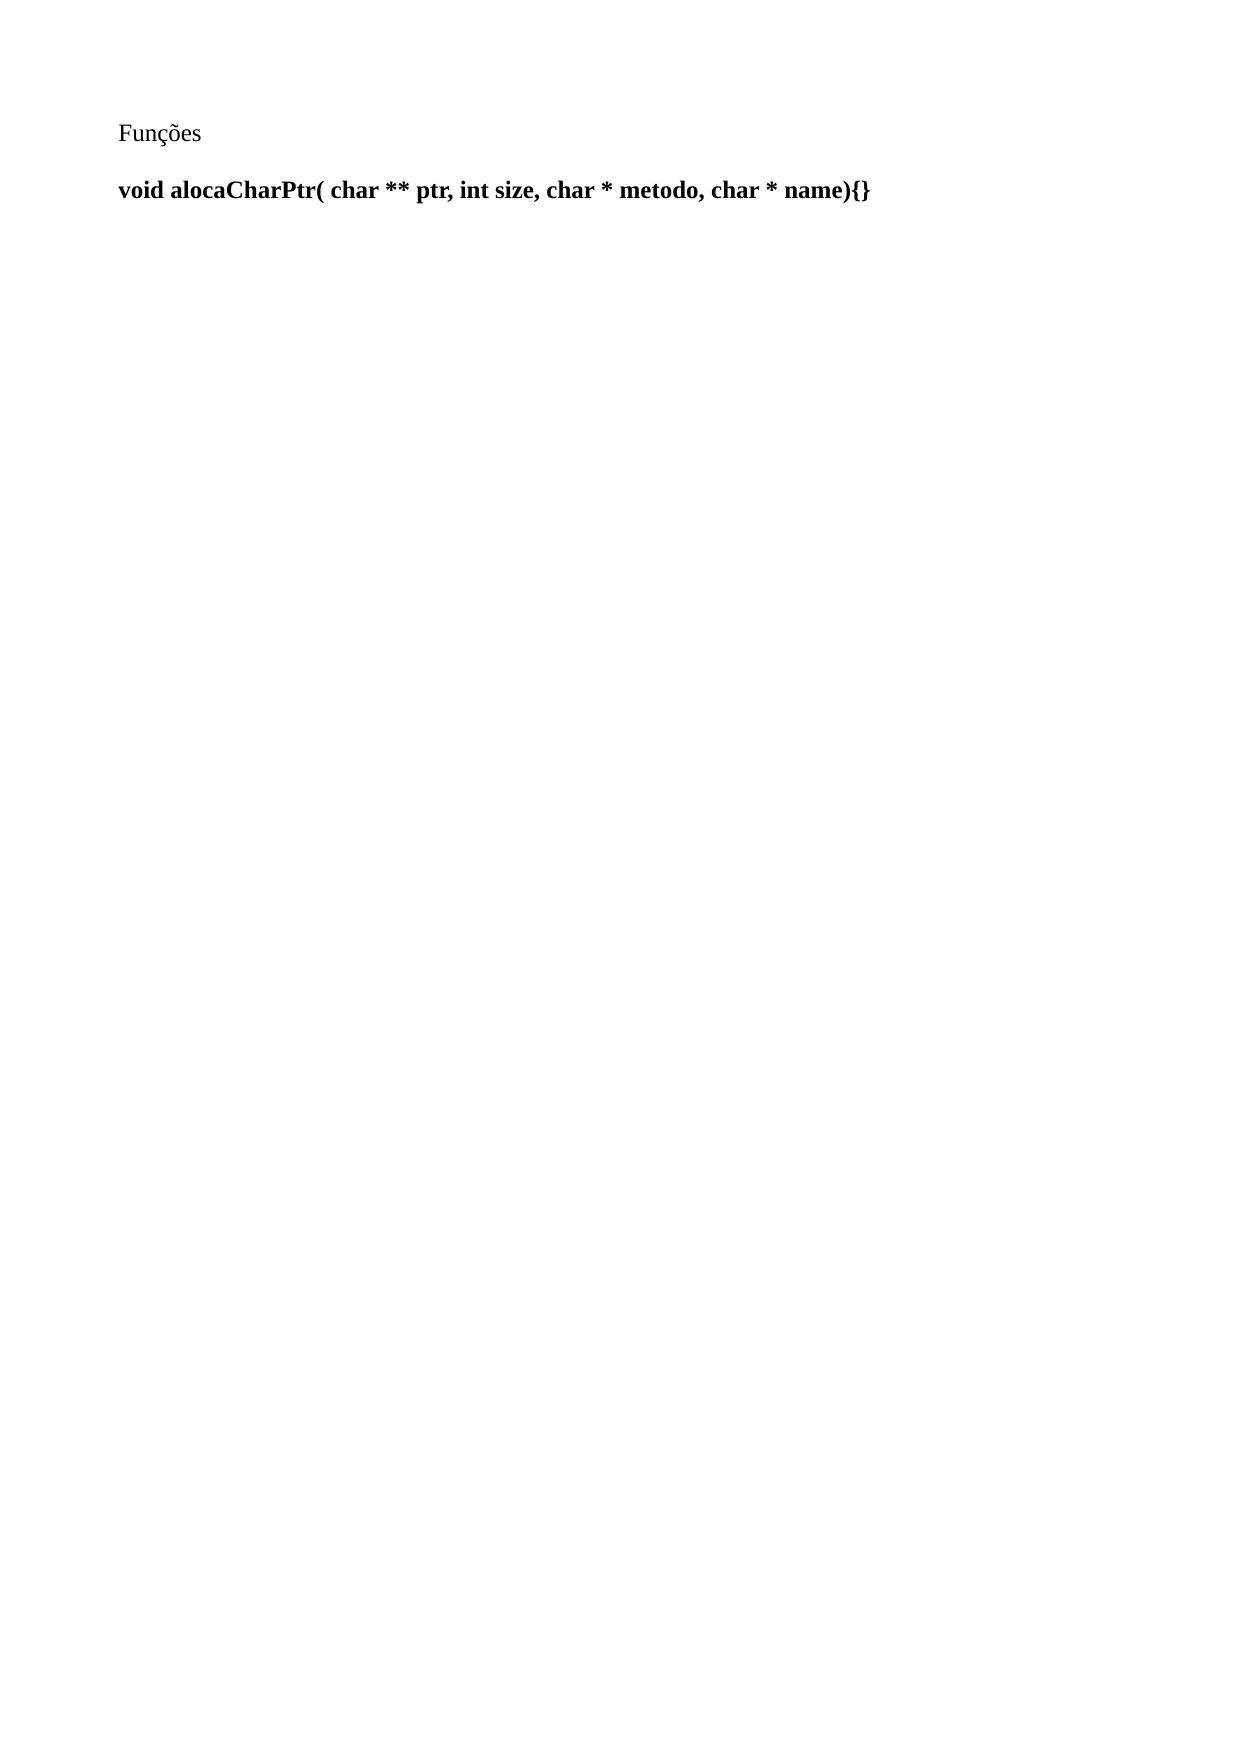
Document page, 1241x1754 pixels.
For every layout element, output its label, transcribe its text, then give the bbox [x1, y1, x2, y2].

text Funções [118, 118, 1122, 147]
text void alocaCharPtr( char ** ptr, int size, char * metodo, char * name){} [118, 176, 1122, 204]
